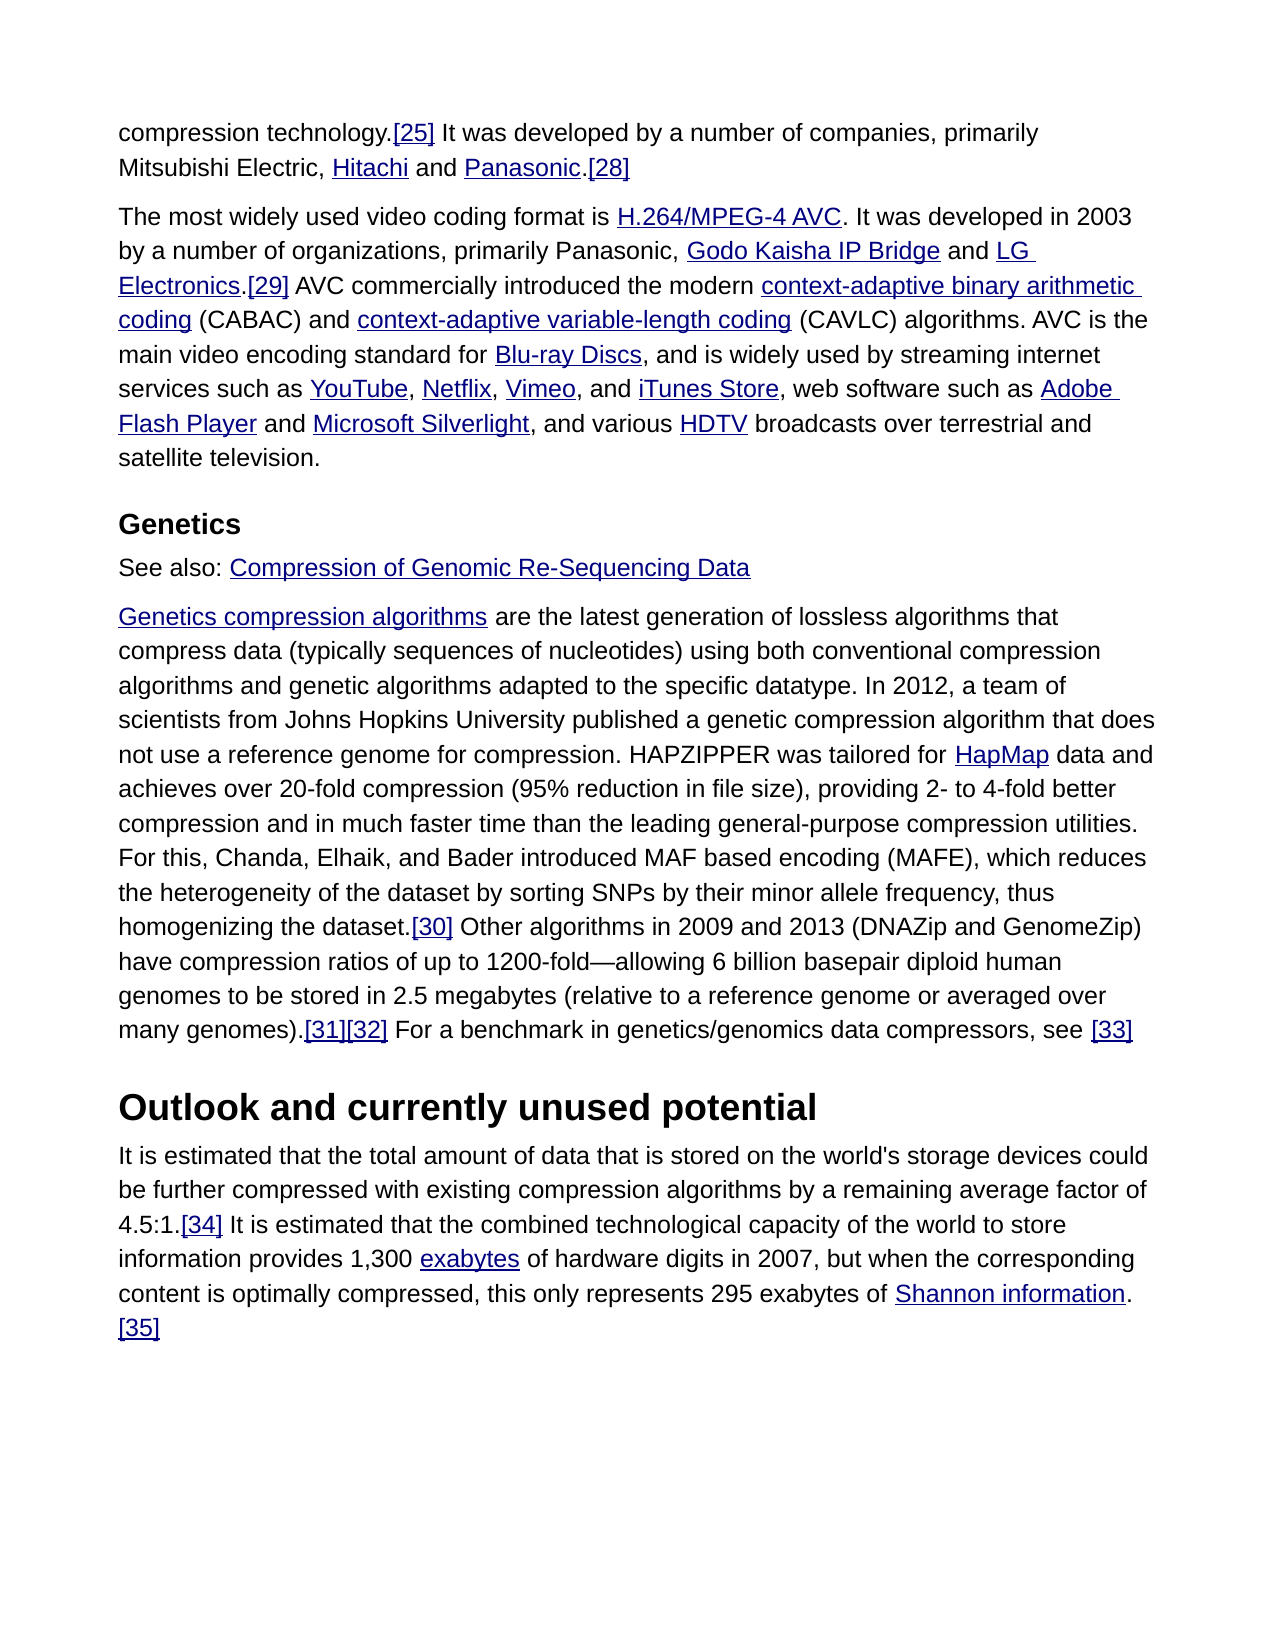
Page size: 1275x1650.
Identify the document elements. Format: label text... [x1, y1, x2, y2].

text Genetics compression algorithms are the latest generation of lossless algorithms that compress data (typically sequences of nucleotides) using both conventional compression algorithms and genetic algorithms adapted to the specific datatype. In 2012, a team of scientists from Johns Hopkins University published a genetic compression algorithm that does not use a reference genome for compression. HAPZIPPER was tailored for HapMap data and achieves over 20-fold compression (95% reduction in file size), providing 2- to 4-fold better compression and in much faster time than the leading general-purpose compression utilities. For this, Chanda, Elhaik, and Bader introduced MAF based encoding (MAFE), which reduces the heterogeneity of the dataset by sorting SNPs by their minor allele frequency, thus homogenizing the dataset.[30] Other algorithms in 2009 and 2013 (DNAZip and GenomeZip) have compression ratios of up to 1200-fold—allowing 6 billion basepair diploid human genomes to be stored in 2.5 megabytes (relative to a reference genome or averaged over many genomes).[31][32] For a benchmark in genetics/genomics data compressors, see [33] [118, 602, 1157, 1044]
text It is estimated that the total amount of data that is stored on the world's storage devices could be further compressed with existing compression algorithms by a remaining average factor of 4.5:1.[34] It is estimated that the combined technological capacity of the world to store information provides 1,300 exabytes of hardware digits in 2007, but when the corresponding content is optimally compressed, this only represents 295 exabytes of Shannon information.[35] [118, 1141, 1157, 1342]
subtitle Outlook and currently unused potential [118, 1085, 1157, 1128]
text See also: Compression of Genomic Re-Sequencing Data [118, 553, 1157, 581]
subtitle Genetics [118, 507, 1157, 540]
text The most widely used video coding format is H.264/MPEG-4 AVC. It was developed in 2003 by a number of organizations, primarily Panasonic, Godo Kaisha IP Bridge and LG Electronics.[29] AVC commercially introduced the modern context-adaptive binary arithmetic coding (CABAC) and context-adaptive variable-length coding (CAVLC) algorithms. AVC is the main video encoding standard for Blu-ray Discs, and is widely used by streaming internet services such as YouTube, Netflix, Vimeo, and iTunes Store, web software such as Adobe Flash Player and Microsoft Silverlight, and various HDTV broadcasts over terrestrial and satellite television. [118, 202, 1157, 472]
text compression technology.[25] It was developed by a number of companies, primarily Mitsubishi Electric, Hitachi and Panasonic.[28] [118, 118, 1157, 181]
